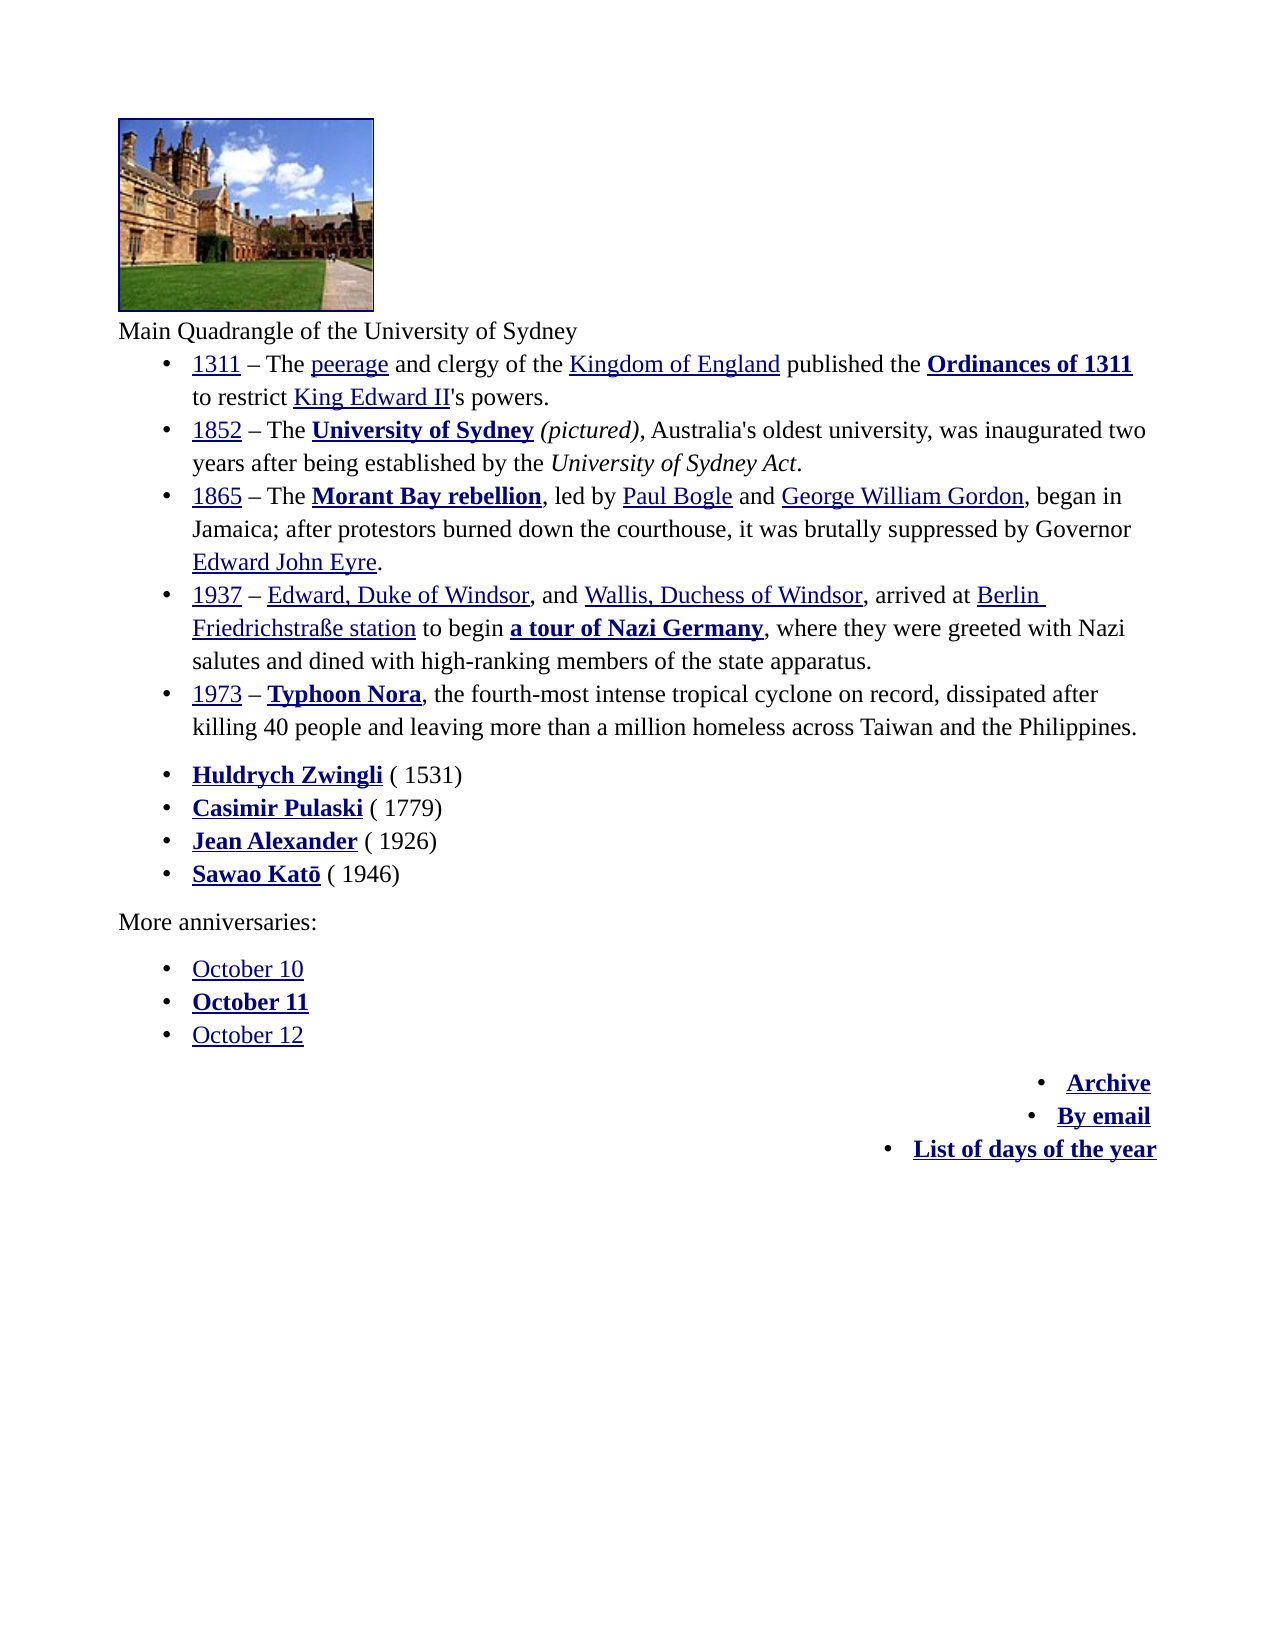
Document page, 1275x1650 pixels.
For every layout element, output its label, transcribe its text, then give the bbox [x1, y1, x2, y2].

list 1973 – Typhoon Nora, the fourth-most intense tropical cyclone on record, dissipated after killing 40 people and leaving more than a million homeless across Taiwan and the Philippines. [162, 679, 1157, 741]
list October 12 [162, 1020, 1157, 1049]
list Archive [162, 1068, 1157, 1097]
list 1852 – The University of Sydney (pictured), Australia's oldest university, was inaugurated two years after being established by the University of Sydney Act. [162, 415, 1157, 477]
picture [120, 120, 373, 310]
list 1865 – The Morant Bay rebellion, led by Paul Bogle and George William Gordon, began in Jamaica; after protestors burned down the courthouse, it was brutally suppressed by Governor Edward John Eyre. [162, 481, 1157, 576]
list Casimir Pulaski ( 1779) [162, 793, 1157, 822]
list Sawao Katō ( 1946) [162, 859, 1157, 888]
text More anniversaries: [118, 907, 1157, 935]
list List of days of the year [162, 1134, 1157, 1163]
list Huldrych Zwingli ( 1531) [162, 760, 1157, 789]
list By email [162, 1101, 1157, 1130]
list October 11 [162, 987, 1157, 1016]
list Jean Alexander ( 1926) [162, 826, 1157, 855]
list 1311 – The peerage and clergy of the Kingdom of England published the Ordinances of 1311 to restrict King Edward II's powers. [162, 349, 1157, 411]
list 1937 – Edward, Duke of Windsor, and Wallis, Duchess of Windsor, arrived at Berlin Friedrichstraße station to begin a tour of Nazi Germany, where they were greeted with Nazi salutes and dined with high-ranking members of the state apparatus. [162, 580, 1157, 675]
list October 10 [162, 954, 1157, 983]
text Main Quadrangle of the University of Sydney [118, 316, 1157, 345]
